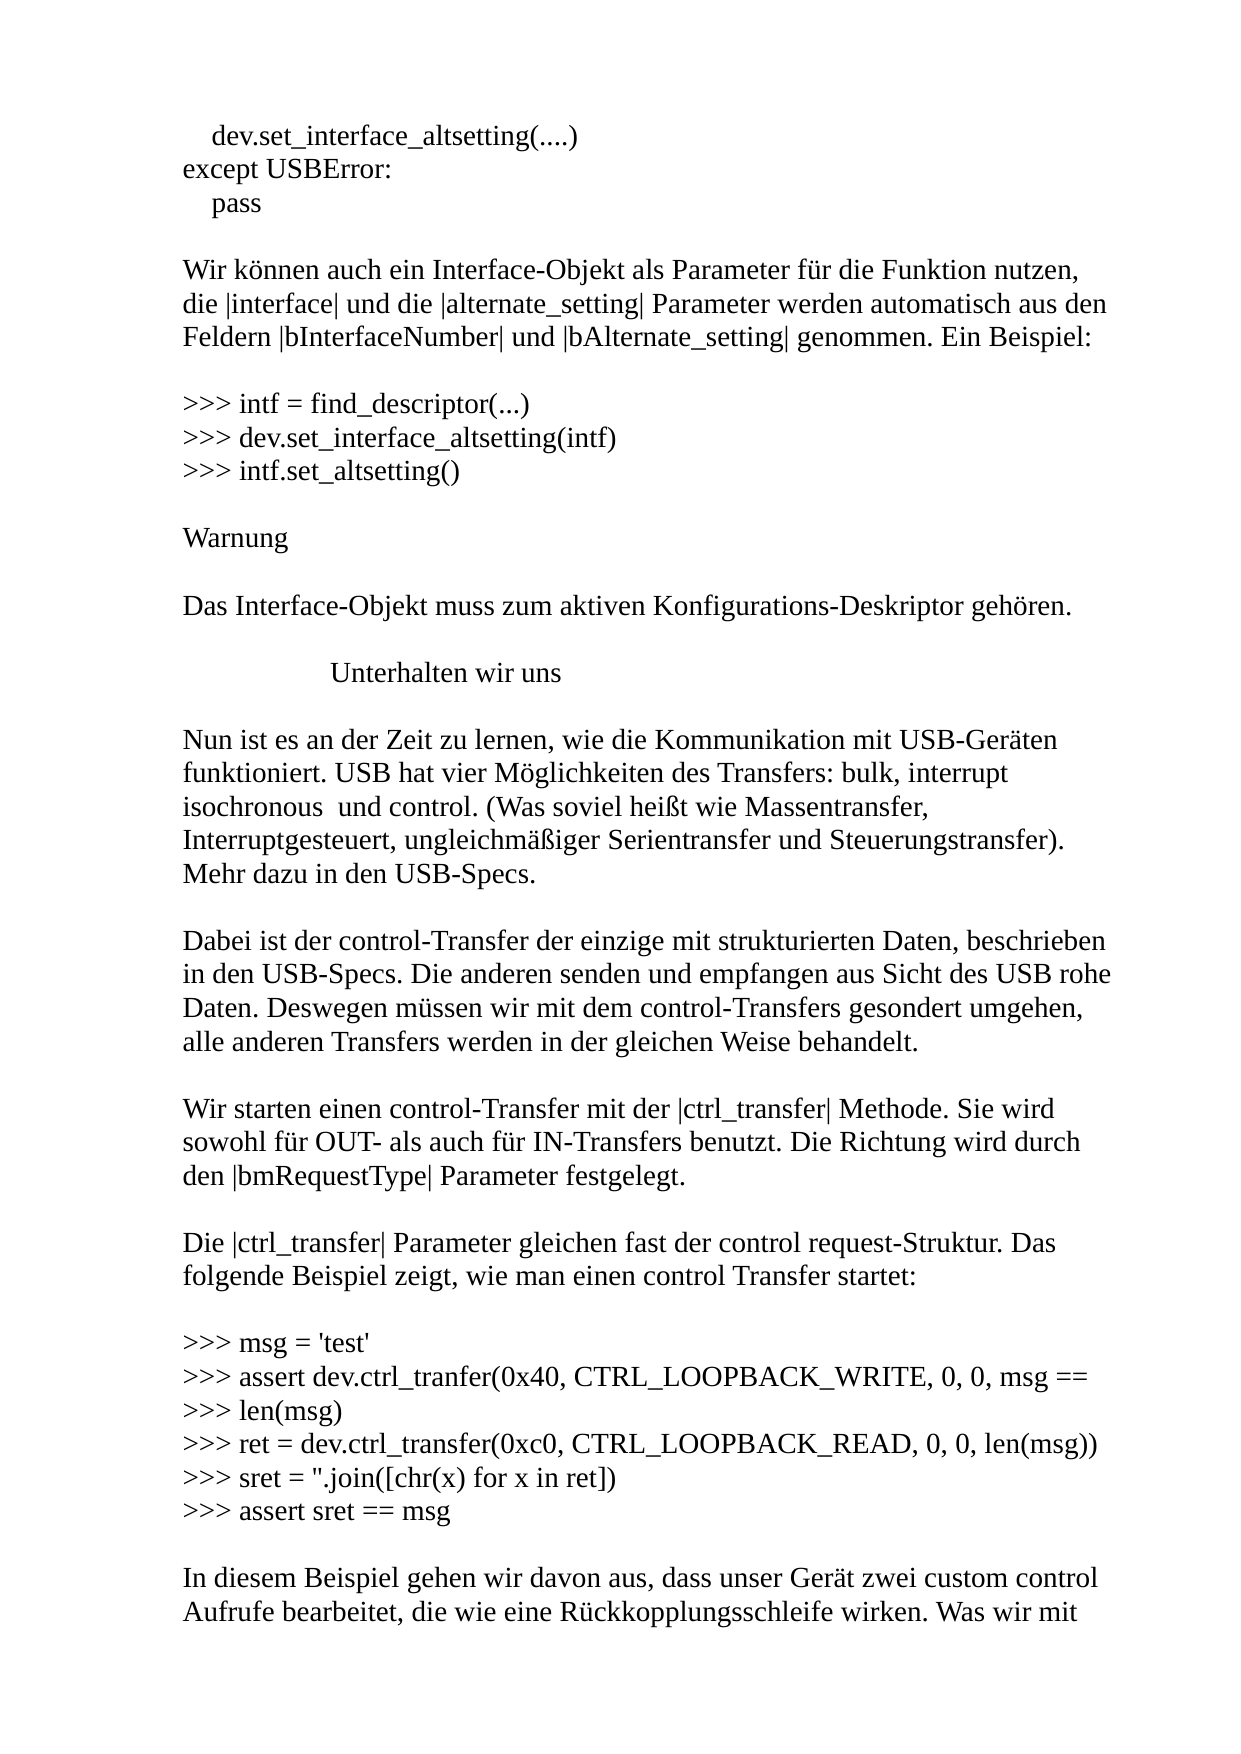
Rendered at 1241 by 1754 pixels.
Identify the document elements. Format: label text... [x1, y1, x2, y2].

text Das Interface-Objekt muss zum aktiven Konfigurations-Deskriptor gehören. [182, 588, 1122, 621]
text >>> assert sret == msg [182, 1493, 1122, 1527]
text dev.set_interface_altsetting(....) [182, 118, 1122, 152]
text Dabei ist der control-Transfer der einzige mit strukturierten Daten, beschrieben in den USB-Specs. Die anderen senden und empfangen aus Sicht des USB rohe Daten. Deswegen müssen wir mit dem control-Transfers gesondert umgehen, alle anderen Transfers werden in der gleichen Weise behandelt. [182, 923, 1122, 1057]
text >>> dev.set_interface_altsetting(intf) [182, 420, 1122, 453]
text Nun ist es an der Zeit zu lernen, wie die Kommunikation mit USB-Geräten funktioniert. USB hat vier Möglichkeiten des Transfers: bulk, interrupt isochronous und control. (Was soviel heißt wie Massentransfer, Interruptgesteuert, ungleichmäßiger Serientransfer und Steuerungstransfer). Mehr dazu in den USB-Specs. [182, 722, 1122, 889]
text Wir starten einen control-Transfer mit der |ctrl_transfer| Methode. Sie wird sowohl für OUT- als auch für IN-Transfers benutzt. Die Richtung wird durch den |bmRequestType| Parameter festgelegt. [182, 1091, 1122, 1191]
text Die |ctrl_transfer| Parameter gleichen fast der control request-Struktur. Das folgende Beispiel zeigt, wie man einen control Transfer startet: [182, 1225, 1122, 1292]
text except USBError: [182, 152, 1122, 185]
text Unterhalten wir uns [182, 655, 1122, 688]
text >>> intf.set_altsetting() [182, 453, 1122, 487]
text >>> msg = 'test' [182, 1326, 1122, 1359]
text pass [182, 185, 1122, 219]
text Warnung [182, 521, 1122, 554]
text >>> ret = dev.ctrl_transfer(0xc0, CTRL_LOOPBACK_READ, 0, 0, len(msg)) [182, 1426, 1122, 1460]
text Wir können auch ein Interface-Objekt als Parameter für die Funktion nutzen, die |interface| und die |alternate_setting| Parameter werden automatisch aus den Feldern |bInterfaceNumber| und |bAlternate_setting| genommen. Ein Beispiel: [182, 252, 1122, 353]
text In diesem Beispiel gehen wir davon aus, dass unser Gerät zwei custom control Aufrufe bearbeitet, die wie eine Rückkopplungsschleife wirken. Was wir mit [182, 1560, 1122, 1627]
text >>> sret = ''.join([chr(x) for x in ret]) [182, 1460, 1122, 1493]
text >>> len(msg) [182, 1393, 1122, 1426]
text >>> intf = find_descriptor(...) [182, 386, 1122, 420]
text >>> assert dev.ctrl_tranfer(0x40, CTRL_LOOPBACK_WRITE, 0, 0, msg == [182, 1359, 1122, 1393]
